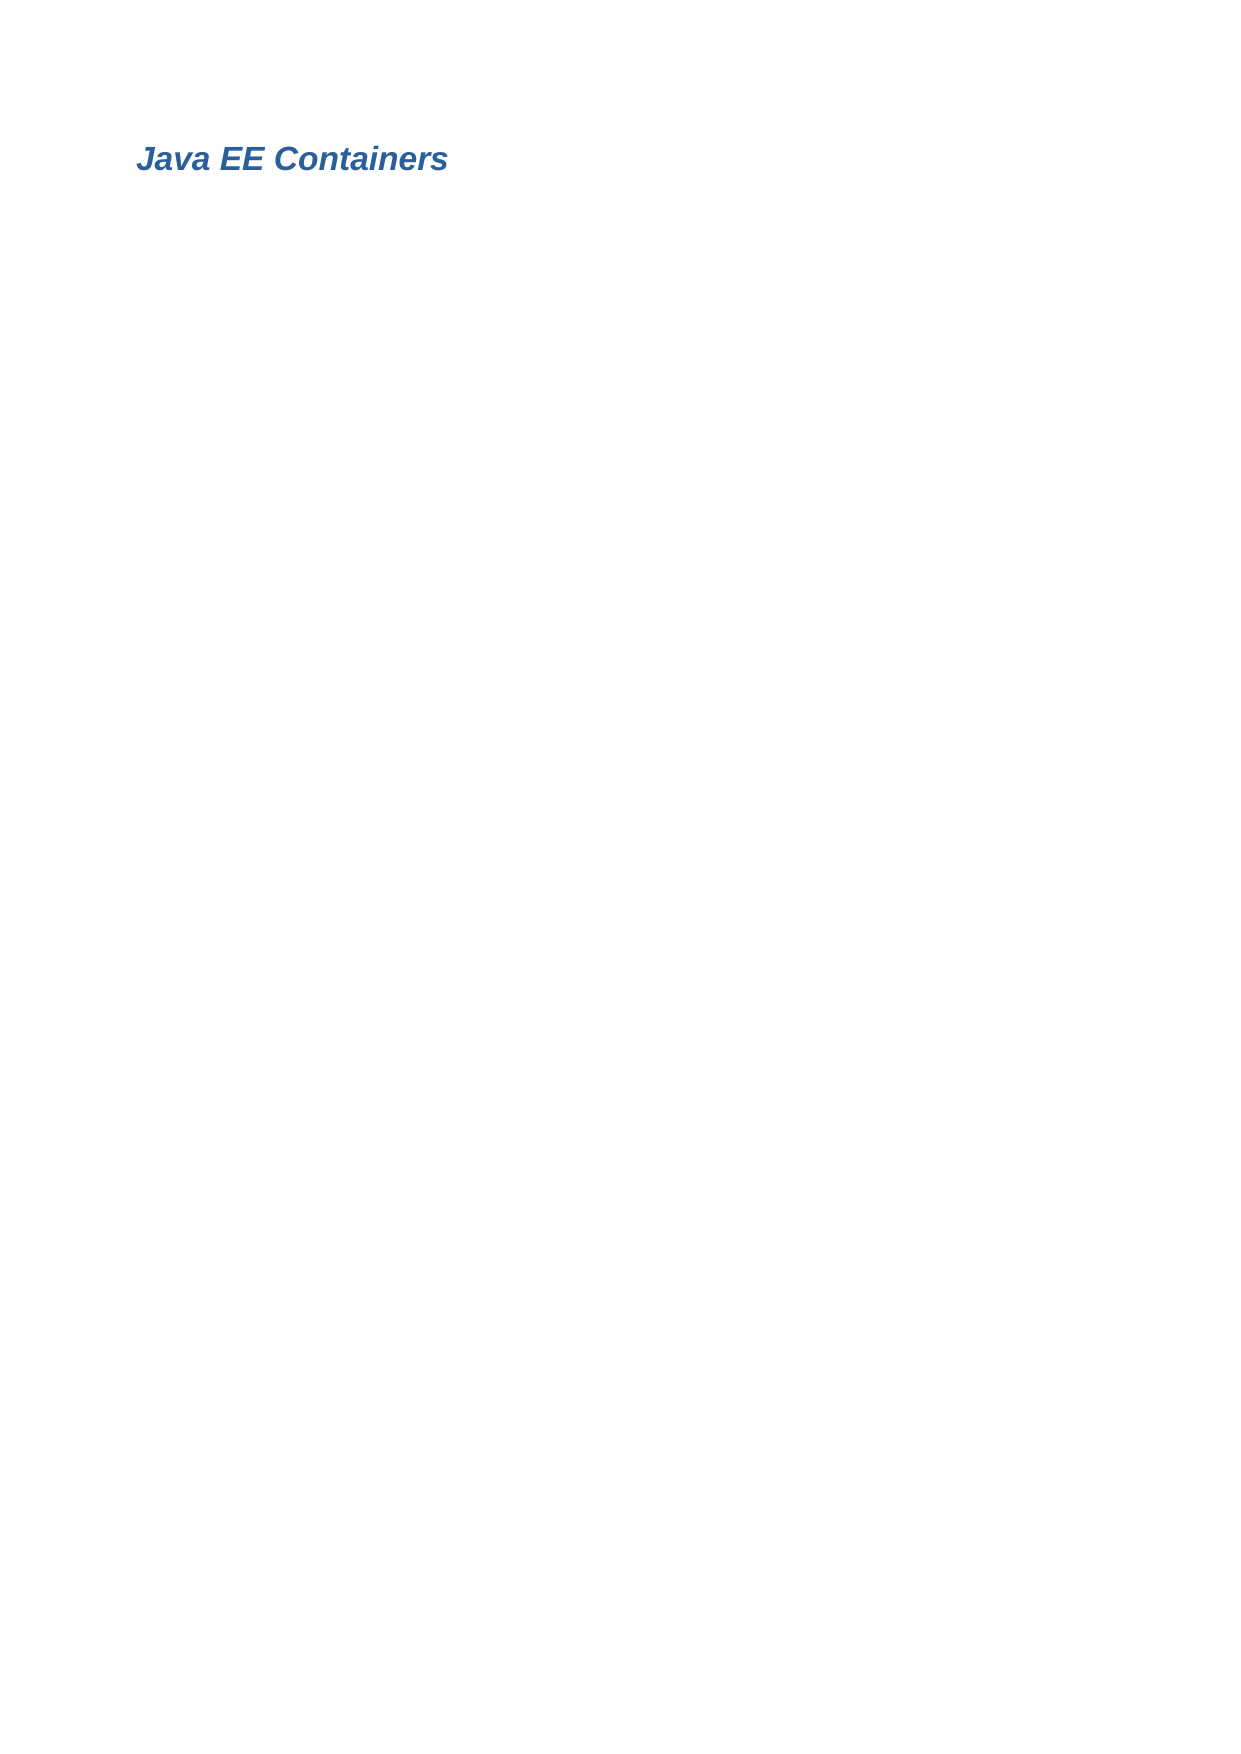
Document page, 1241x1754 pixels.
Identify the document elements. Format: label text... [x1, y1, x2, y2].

subtitle Java EE Containers [136, 139, 1122, 178]
